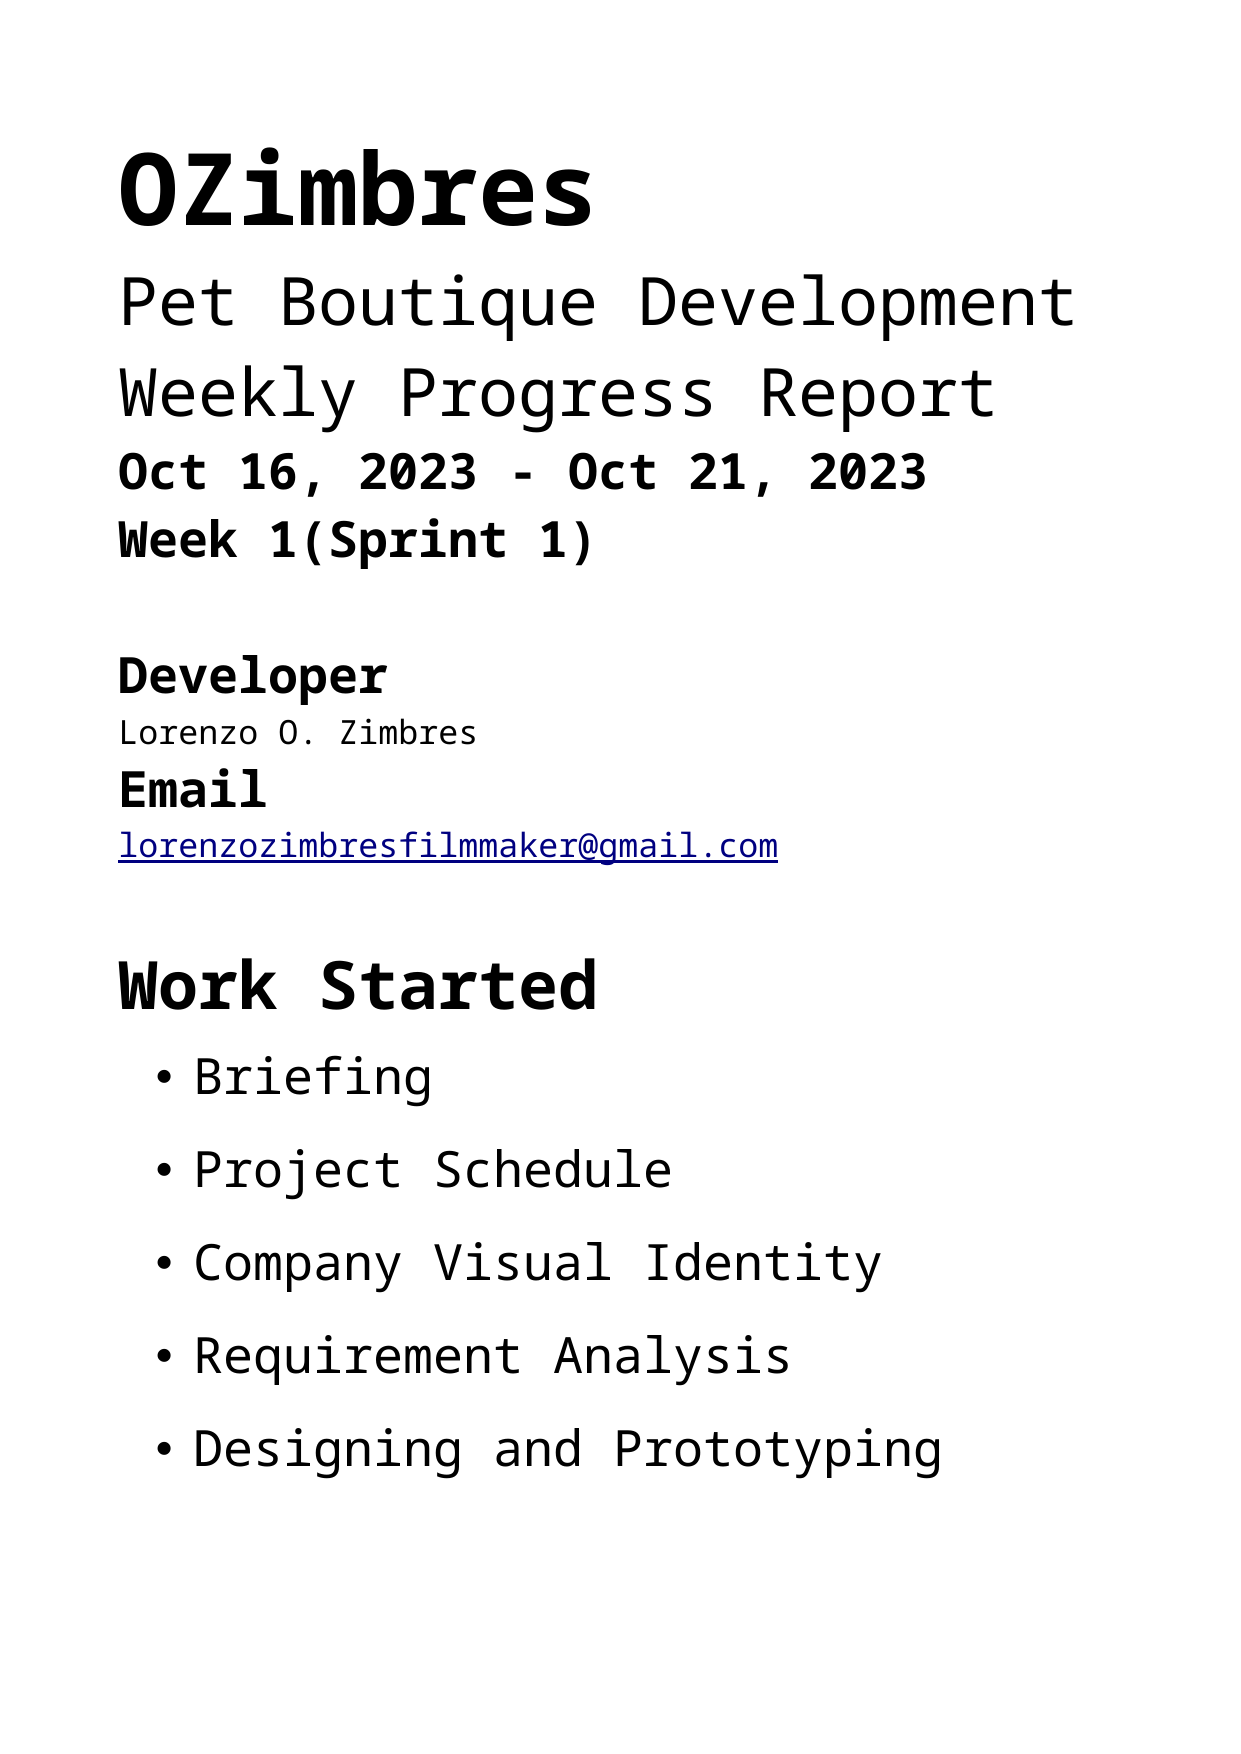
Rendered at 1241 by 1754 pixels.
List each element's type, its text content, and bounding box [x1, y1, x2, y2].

list Company Visual Identity [156, 1227, 1122, 1295]
list Project Schedule [156, 1134, 1122, 1202]
text Email [118, 754, 1122, 822]
text Developer [118, 640, 1122, 708]
list Designing and Prototyping [156, 1413, 1122, 1481]
list Requirement Analysis [156, 1320, 1122, 1388]
subtitle Work Started [118, 938, 1122, 1029]
text OZimbres [118, 118, 1122, 254]
text lorenzozimbresfilmmaker@gmail.com [118, 822, 1122, 867]
text Week 1(Sprint 1) [118, 504, 1122, 572]
text Lorenzo O. Zimbres [118, 708, 1122, 754]
text Oct 16, 2023 - Oct 21, 2023 [118, 436, 1122, 504]
text Pet Boutique Development Weekly Progress Report [118, 254, 1122, 436]
list Briefing [156, 1041, 1122, 1109]
